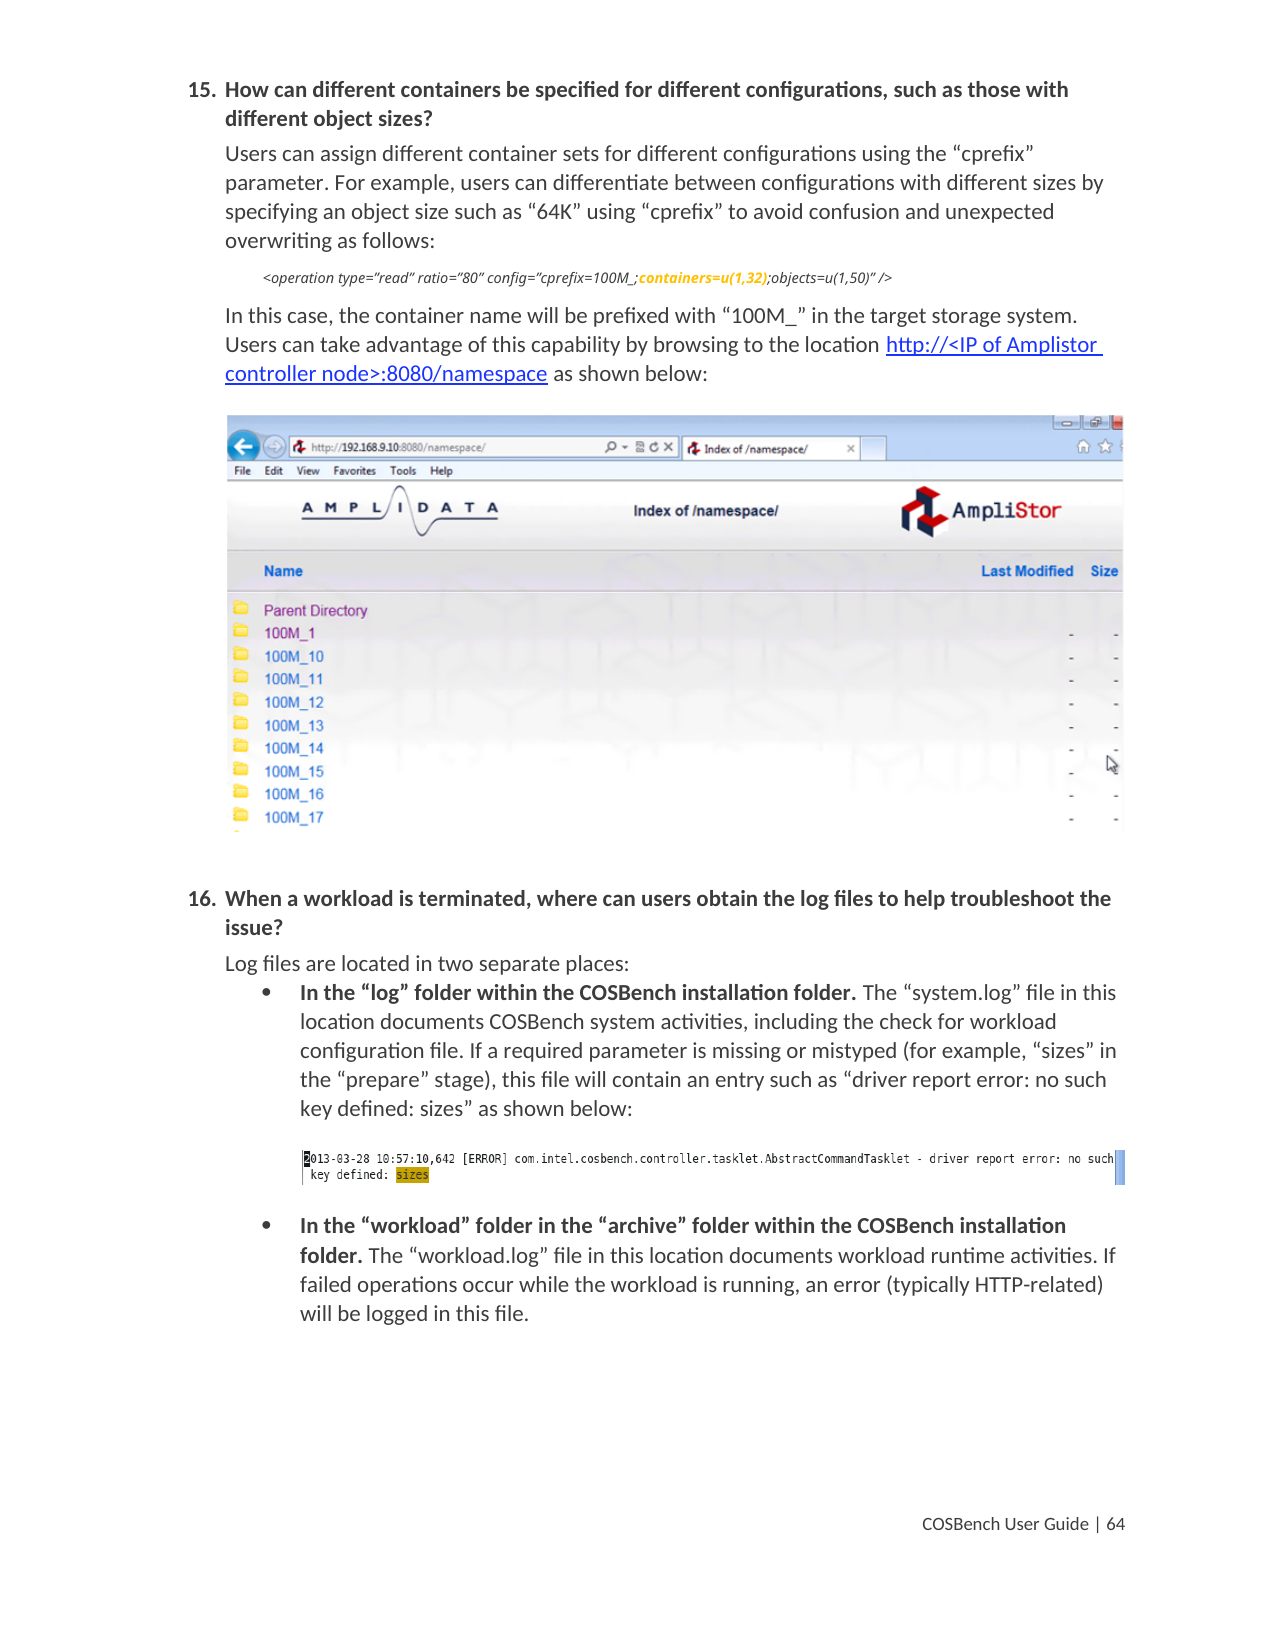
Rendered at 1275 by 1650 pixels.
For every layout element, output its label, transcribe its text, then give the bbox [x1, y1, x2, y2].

text Users can assign different container sets for different configurations using the “cprefix” parameter. For example, users can differentiate between configurations with different sizes by specifying an object size such as “64K” using “cprefix” to avoid confusion and unexpected overwriting as follows: [225, 139, 1125, 254]
text Log files are located in two separate places: [225, 949, 1125, 977]
picture [225, 413, 1125, 834]
list In the “log” folder within the COSBench installation folder. The “system.log” file in this location documents COSBench system activities, including the check for workload configuration file. If a required parameter is missing or mistyped (for example, “sizes” in the “prepare” stage), this file will contain an entry such as “driver report error: no such key defined: sizes” as shown below: [262, 978, 1125, 1122]
list In the “workload” folder in the “archive” folder within the COSBench installation folder. The “workload.log” file in this location documents workload runtime activities. If failed operations occur while the workload is running, an error (typically HTTP-related) will be logged in this file. [262, 1212, 1125, 1327]
text <operation type=”read” ratio=”80” config=”cprefix=100M_;containers=u(1,32);objects=u(1,50)” /> [262, 268, 1125, 288]
list How can different containers be specified for different configurations, such as those with different object sizes? [187, 75, 1125, 132]
picture [300, 1148, 1125, 1186]
list When a workload is terminated, where can users obtain the log files to help troubleshoot the issue? [187, 884, 1125, 942]
text In this case, the container name will be prefixed with “100M_” in the target storage system. Users can take advantage of this capability by browsing to the location http://<IP of Amplistor controller node>:8080/namespace as shown below: [225, 301, 1125, 387]
